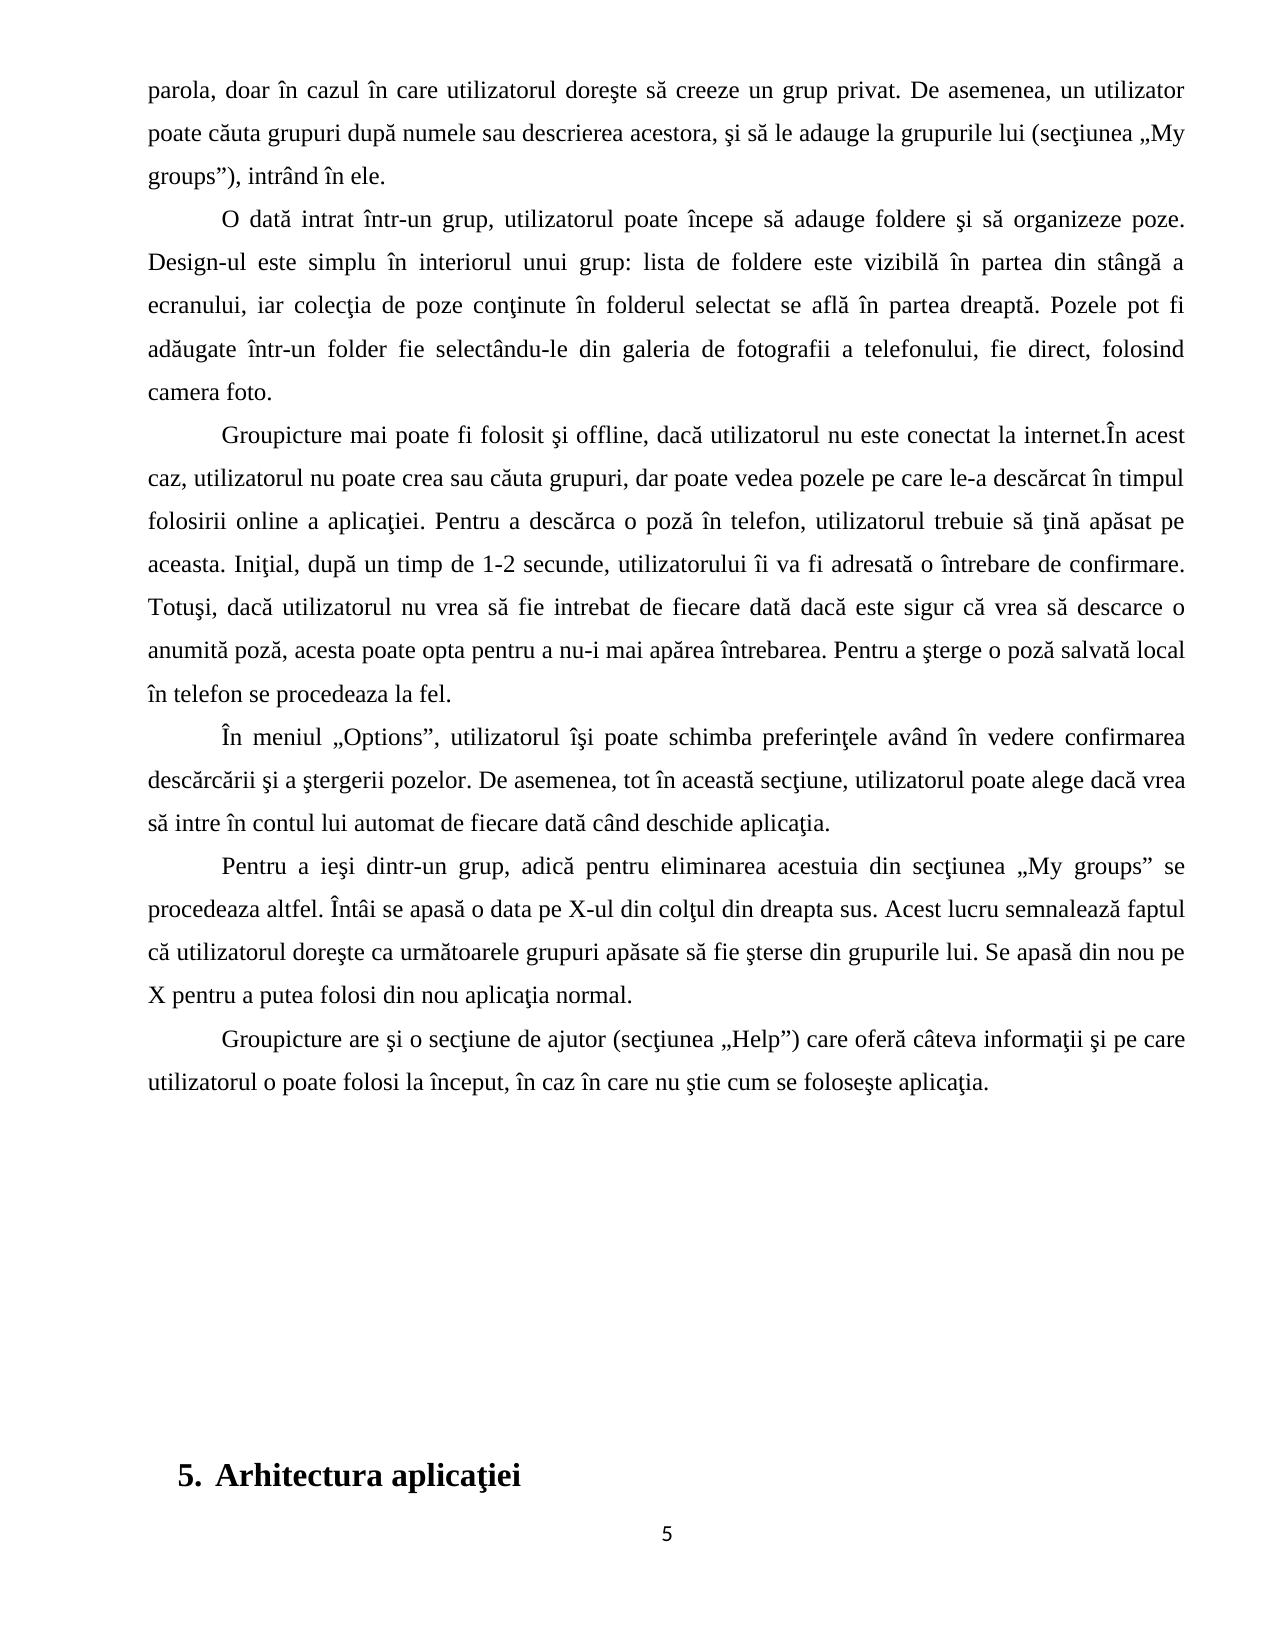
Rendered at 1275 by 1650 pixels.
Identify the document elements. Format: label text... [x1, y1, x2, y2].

list O dată intrat într-un grup, utilizatorul poate începe să adauge foldere şi să organizeze poze. Design-ul este simplu în interiorul unui grup: lista de foldere este vizibilă în partea din stângă a ecranului, iar colecţia de poze conţinute în folderul selectat se află în partea dreaptă. Pozele pot fi adăugate într-un folder fie selectându-le din galeria de fotografii a telefonului, fie direct, folosind camera foto. [148, 204, 1186, 406]
list Arhitectura aplicaţiei [177, 1455, 1186, 1493]
list Pentru a ieşi dintr-un grup, adică pentru eliminarea acestuia din secţiunea „My groups” se procedeaza altfel. Întâi se apasă o data pe X-ul din colţul din dreapta sus. Acest lucru semnalează faptul că utilizatorul doreşte ca următoarele grupuri apăsate să fie şterse din grupurile lui. Se apasă din nou pe X pentru a putea folosi din nou aplicaţia normal. [148, 851, 1186, 1009]
list Groupicture are şi o secţiune de ajutor (secţiunea „Help”) care oferă câteva informaţii şi pe care utilizatorul o poate folosi la început, în caz în care nu ştie cum se foloseşte aplicaţia. [148, 1024, 1186, 1096]
list În meniul „Options”, utilizatorul îşi poate schimba preferinţele având în vedere confirmarea descărcării şi a ştergerii pozelor. De asemenea, tot în această secţiune, utilizatorul poate alege dacă vrea să intre în contul lui automat de fiecare dată când deschide aplicaţia. [148, 722, 1186, 837]
list parola, doar în cazul în care utilizatorul doreşte să creeze un grup privat. De asemenea, un utilizator poate căuta grupuri după numele sau descrierea acestora, şi să le adauge la grupurile lui (secţiunea „My groups”), intrând în ele. [148, 75, 1186, 190]
list Groupicture mai poate fi folosit şi offline, dacă utilizatorul nu este conectat la internet.În acest caz, utilizatorul nu poate crea sau căuta grupuri, dar poate vedea pozele pe care le-a descărcat în timpul folosirii online a aplicaţiei. Pentru a descărca o poză în telefon, utilizatorul trebuie să ţină apăsat pe aceasta. Iniţial, după un timp de 1-2 secunde, utilizatorului îi va fi adresată o întrebare de confirmare. Totuşi, dacă utilizatorul nu vrea să fie intrebat de fiecare dată dacă este sigur că vrea să descarce o anumită poză, acesta poate opta pentru a nu-i mai apărea întrebarea. Pentru a şterge o poză salvată local în telefon se procedeaza la fel. [148, 420, 1186, 707]
